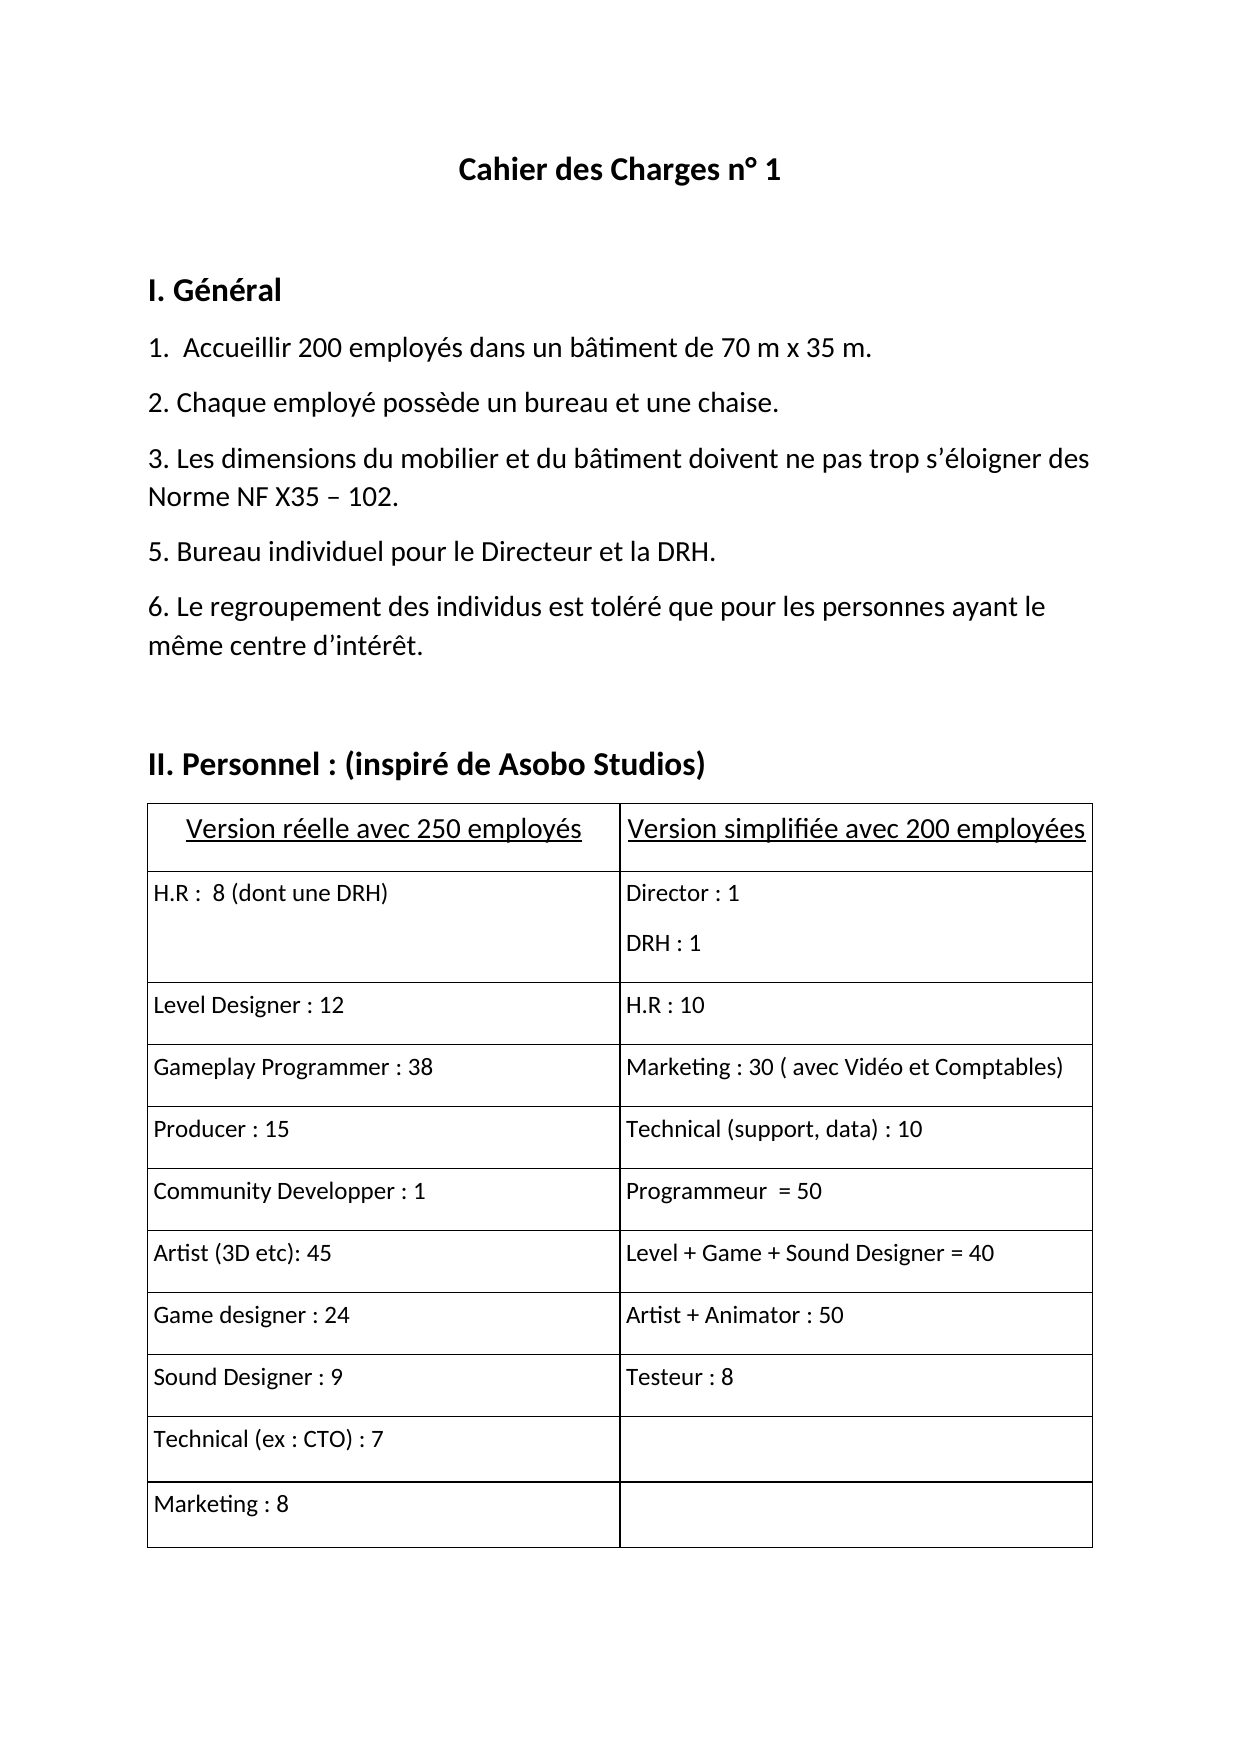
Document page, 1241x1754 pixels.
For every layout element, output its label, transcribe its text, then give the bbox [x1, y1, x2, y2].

text 2. Chaque employé possède un bureau et une chaise. [148, 384, 1093, 420]
table_cell Level Designer : 12 [148, 983, 619, 1044]
table_cell Level + Game + Sound Designer = 40 [621, 1231, 1092, 1292]
table_cell Gameplay Programmer : 38 [148, 1045, 619, 1106]
text II. Personnel : (inspiré de Asobo Studios) [148, 742, 1093, 783]
table_cell Artist + Animator : 50 [621, 1293, 1092, 1354]
table_cell Game designer : 24 [148, 1293, 619, 1354]
table_cell Technical (support, data) : 10 [621, 1107, 1092, 1168]
text I. Général [148, 269, 1093, 309]
table_header Version simplifiée avec 200 employées [621, 804, 1092, 871]
text 5. Bureau individuel pour le Directeur et la DRH. [148, 533, 1093, 569]
table_header Version réelle avec 250 employés [148, 804, 619, 871]
table_cell Marketing : 8 [148, 1483, 619, 1547]
table_cell Testeur : 8 [621, 1355, 1092, 1416]
table_cell Technical (ex : CTO) : 7 [148, 1417, 619, 1481]
table_cell Artist (3D etc): 45 [148, 1231, 619, 1292]
table_cell Director : 1 DRH : 1 [621, 872, 1092, 982]
text Cahier des Charges n° 1 [148, 148, 1093, 188]
text 6. Le regroupement des individus est toléré que pour les personnes ayant le même centre d’intérêt. [148, 588, 1093, 662]
table_cell H.R : 8 (dont une DRH) [148, 872, 619, 982]
table_cell Marketing : 30 ( avec Vidéo et Comptables) [621, 1045, 1092, 1106]
text 1. Accueillir 200 employés dans un bâtiment de 70 m x 35 m. [148, 329, 1093, 365]
table_cell [621, 1483, 1092, 1547]
table_cell Sound Designer : 9 [148, 1355, 619, 1416]
table_cell H.R : 10 [621, 983, 1092, 1044]
table_cell Programmeur = 50 [621, 1169, 1092, 1230]
table_cell Community Developper : 1 [148, 1169, 619, 1230]
table_cell Producer : 15 [148, 1107, 619, 1168]
text 3. Les dimensions du mobilier et du bâtiment doivent ne pas trop s’éloigner des Norme NF X35 – 102. [148, 440, 1093, 514]
table_cell [621, 1417, 1092, 1481]
